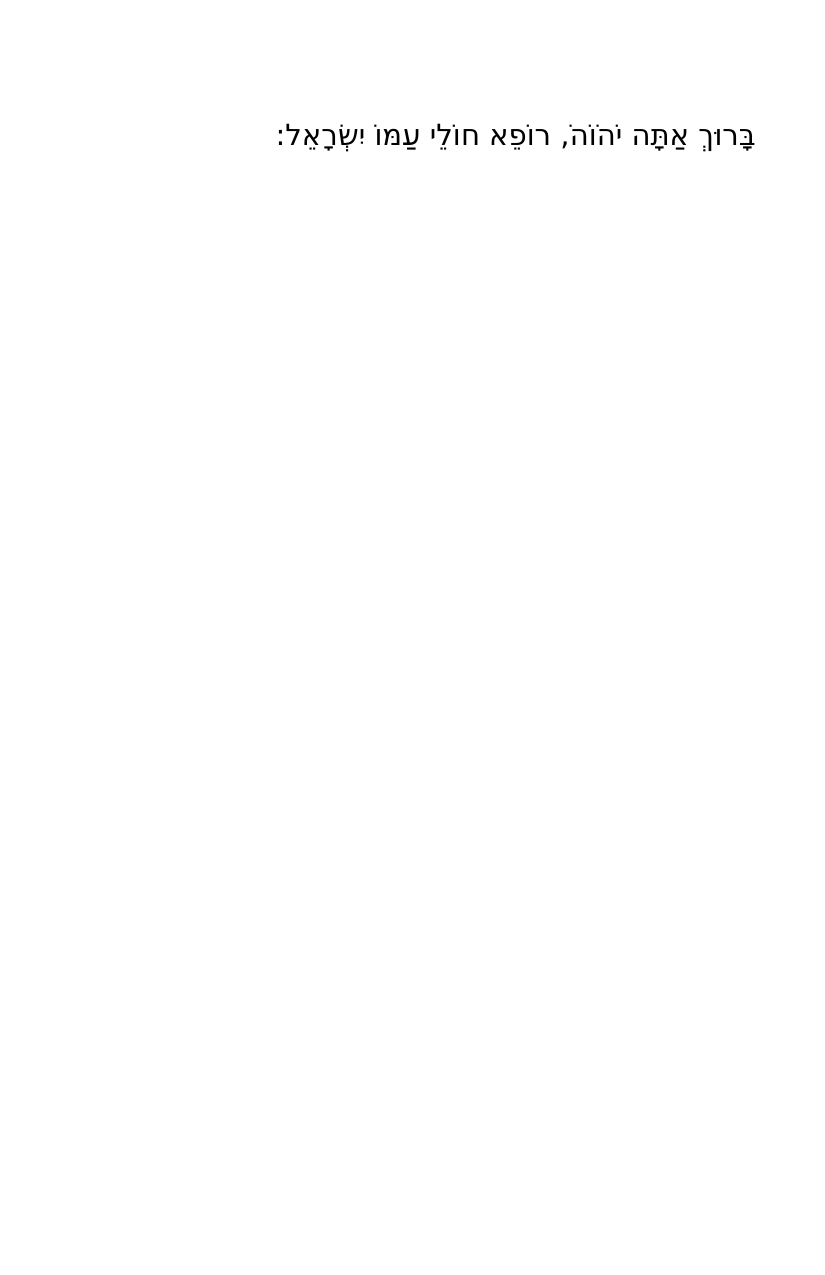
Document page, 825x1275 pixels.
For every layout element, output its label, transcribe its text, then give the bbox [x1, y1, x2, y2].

text בָּרוּךְ אַתָּה יֹהֹוֹהֹ, רוֹפֵא חוֹלֵי עַמּוֹ יִשְׂרָאֵל: [53, 118, 756, 152]
